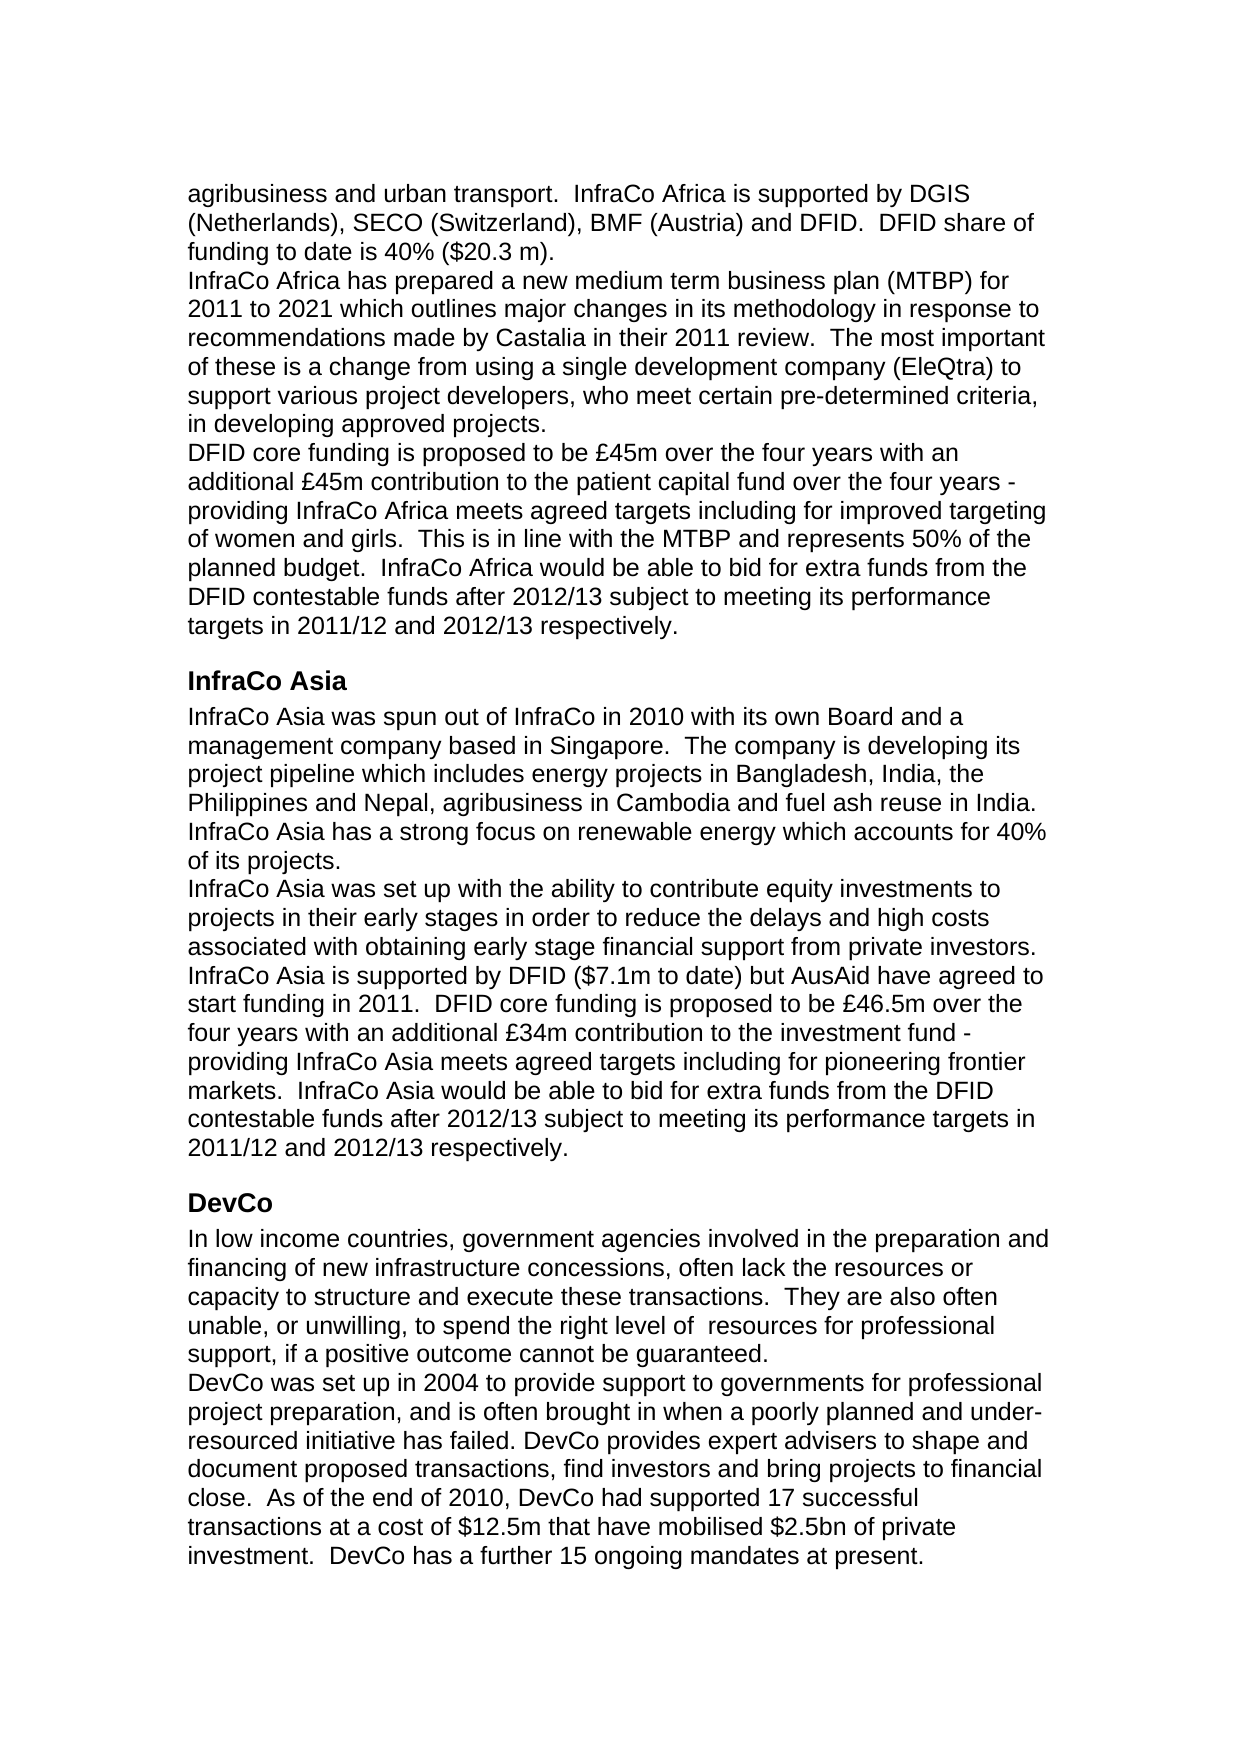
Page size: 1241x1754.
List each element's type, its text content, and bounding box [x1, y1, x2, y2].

text DFID core funding is proposed to be £45m over the four years with an additional £45m contribution to the patient capital fund over the four years - providing InfraCo Africa meets agreed targets including for improved targeting of women and girls. This is in line with the MTBP and represents 50% of the planned budget. InfraCo Africa would be able to bid for extra funds from the DFID contestable funds after 2012/13 subject to meeting its performance targets in 2011/12 and 2012/13 respectively. [187, 438, 1053, 639]
text InfraCo Africa has prepared a new medium term business plan (MTBP) for 2011 to 2021 which outlines major changes in its methodology in response to recommendations made by Castalia in their 2011 review. The most important of these is a change from using a single development company (EleQtra) to support various project developers, who meet certain pre-determined criteria, in developing approved projects. [187, 266, 1053, 438]
text agribusiness and urban transport. InfraCo Africa is supported by DGIS (Netherlands), SECO (Switzerland), BMF (Austria) and DFID. DFID share of funding to date is 40% ($20.3 m). [187, 179, 1053, 266]
subtitle DevCo [187, 1187, 1053, 1218]
text InfraCo Asia was set up with the ability to contribute equity investments to projects in their early stages in order to reduce the delays and high costs associated with obtaining early stage financial support from private investors. InfraCo Asia is supported by DFID ($7.1m to date) but AusAid have agreed to start funding in 2011. DFID core funding is proposed to be £46.5m over the four years with an additional £34m contribution to the investment fund - providing InfraCo Asia meets agreed targets including for pioneering frontier markets. InfraCo Asia would be able to bid for extra funds from the DFID contestable funds after 2012/13 subject to meeting its performance targets in 2011/12 and 2012/13 respectively. [187, 874, 1053, 1162]
text DevCo was set up in 2004 to provide support to governments for professional project preparation, and is often brought in when a poorly planned and under-resourced initiative has failed. DevCo provides expert advisers to shape and document proposed transactions, find investors and bring projects to financial close. As of the end of 2010, DevCo had supported 17 successful transactions at a cost of $12.5m that have mobilised $2.5bn of private investment. DevCo has a further 15 ongoing mandates at present. [187, 1368, 1053, 1569]
text InfraCo Asia was spun out of InfraCo in 2010 with its own Board and a management company based in Singapore. The company is developing its project pipeline which includes energy projects in Bangladesh, India, the Philippines and Nepal, agribusiness in Cambodia and fuel ash reuse in India. InfraCo Asia has a strong focus on renewable energy which accounts for 40% of its projects. [187, 702, 1053, 874]
text In low income countries, government agencies involved in the preparation and financing of new infrastructure concessions, often lack the resources or capacity to structure and execute these transactions. They are also often unable, or unwilling, to spend the right level of resources for professional support, if a positive outcome cannot be guaranteed. [187, 1224, 1053, 1368]
subtitle InfraCo Asia [187, 664, 1053, 696]
